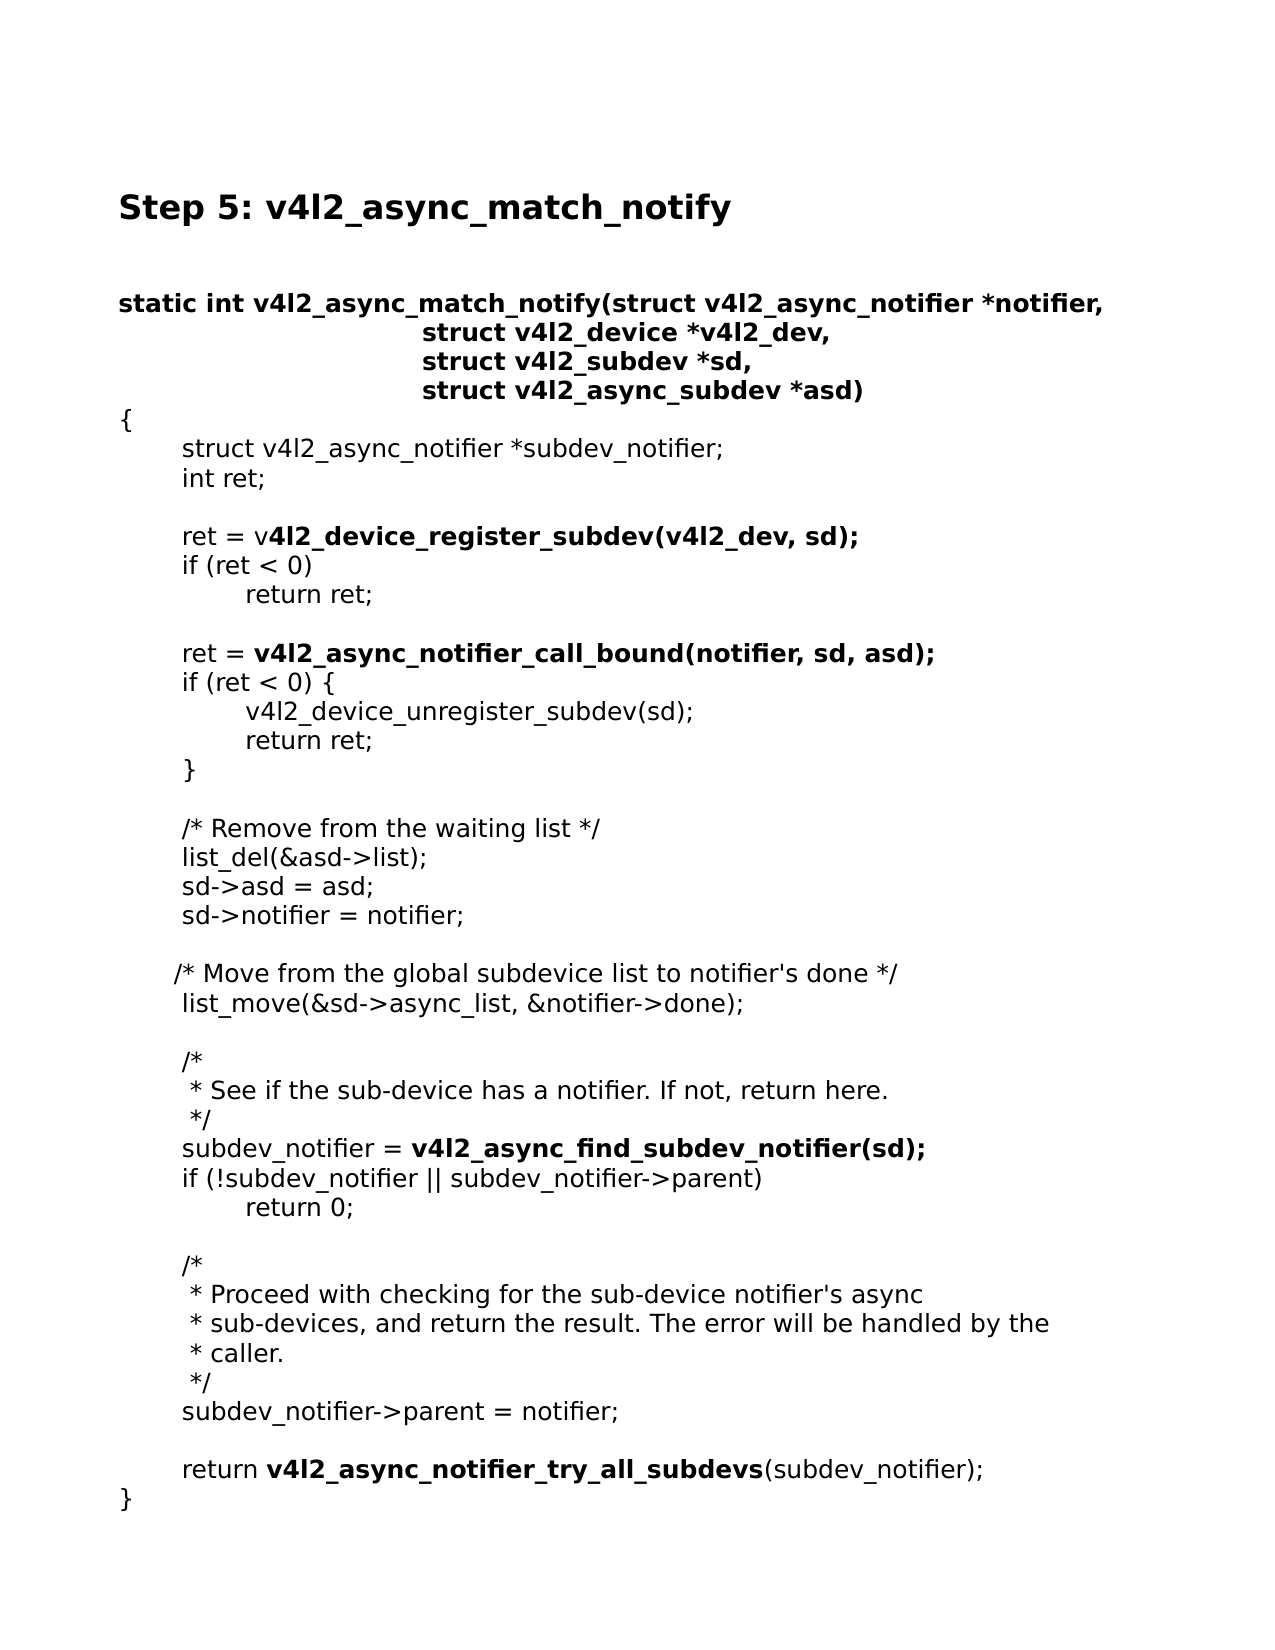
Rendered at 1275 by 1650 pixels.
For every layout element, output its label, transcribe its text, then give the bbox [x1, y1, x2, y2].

text { [118, 406, 1157, 435]
text */ [118, 1106, 1157, 1135]
text /* Move from the global subdevice list to notifier's done */ [118, 960, 1157, 989]
text sd->notifier = notifier; [118, 901, 1157, 931]
text } [118, 756, 1157, 785]
text if (!subdev_notifier || subdev_notifier->parent) [118, 1164, 1157, 1193]
text return v4l2_async_notifier_try_all_subdevs(subdev_notifier); [118, 1456, 1157, 1485]
text struct v4l2_subdev *sd, [118, 347, 1157, 376]
text subdev_notifier = v4l2_async_find_subdev_notifier(sd); [118, 1135, 1157, 1164]
text subdev_notifier->parent = notifier; [118, 1397, 1157, 1426]
text * Proceed with checking for the sub-device notifier's async [118, 1281, 1157, 1310]
text static int v4l2_async_match_notify(struct v4l2_async_notifier *notifier, [118, 289, 1157, 318]
text /* [118, 1251, 1157, 1281]
text return ret; [118, 726, 1157, 756]
text return ret; [118, 581, 1157, 610]
text /* Remove from the waiting list */ [118, 814, 1157, 843]
text list_del(&asd->list); [118, 843, 1157, 872]
text list_move(&sd->async_list, &notifier->done); [118, 989, 1157, 1018]
text v4l2_device_unregister_subdev(sd); [118, 697, 1157, 726]
text int ret; [118, 464, 1157, 493]
text sd->asd = asd; [118, 872, 1157, 901]
text return 0; [118, 1193, 1157, 1222]
text struct v4l2_device *v4l2_dev, [118, 318, 1157, 347]
subtitle Step 5: v4l2_async_match_notify [118, 188, 1157, 228]
text struct v4l2_async_subdev *asd) [118, 376, 1157, 406]
text * See if the sub-device has a notifier. If not, return here. [118, 1076, 1157, 1106]
text struct v4l2_async_notifier *subdev_notifier; [118, 435, 1157, 464]
text ret = v4l2_device_register_subdev(v4l2_dev, sd); [118, 522, 1157, 551]
text * caller. [118, 1339, 1157, 1368]
text if (ret < 0) { [118, 668, 1157, 697]
text if (ret < 0) [118, 551, 1157, 581]
text * sub-devices, and return the result. The error will be handled by the [118, 1310, 1157, 1339]
text */ [118, 1368, 1157, 1397]
text } [118, 1485, 1157, 1514]
text /* [118, 1047, 1157, 1076]
text ret = v4l2_async_notifier_call_bound(notifier, sd, asd); [118, 639, 1157, 668]
